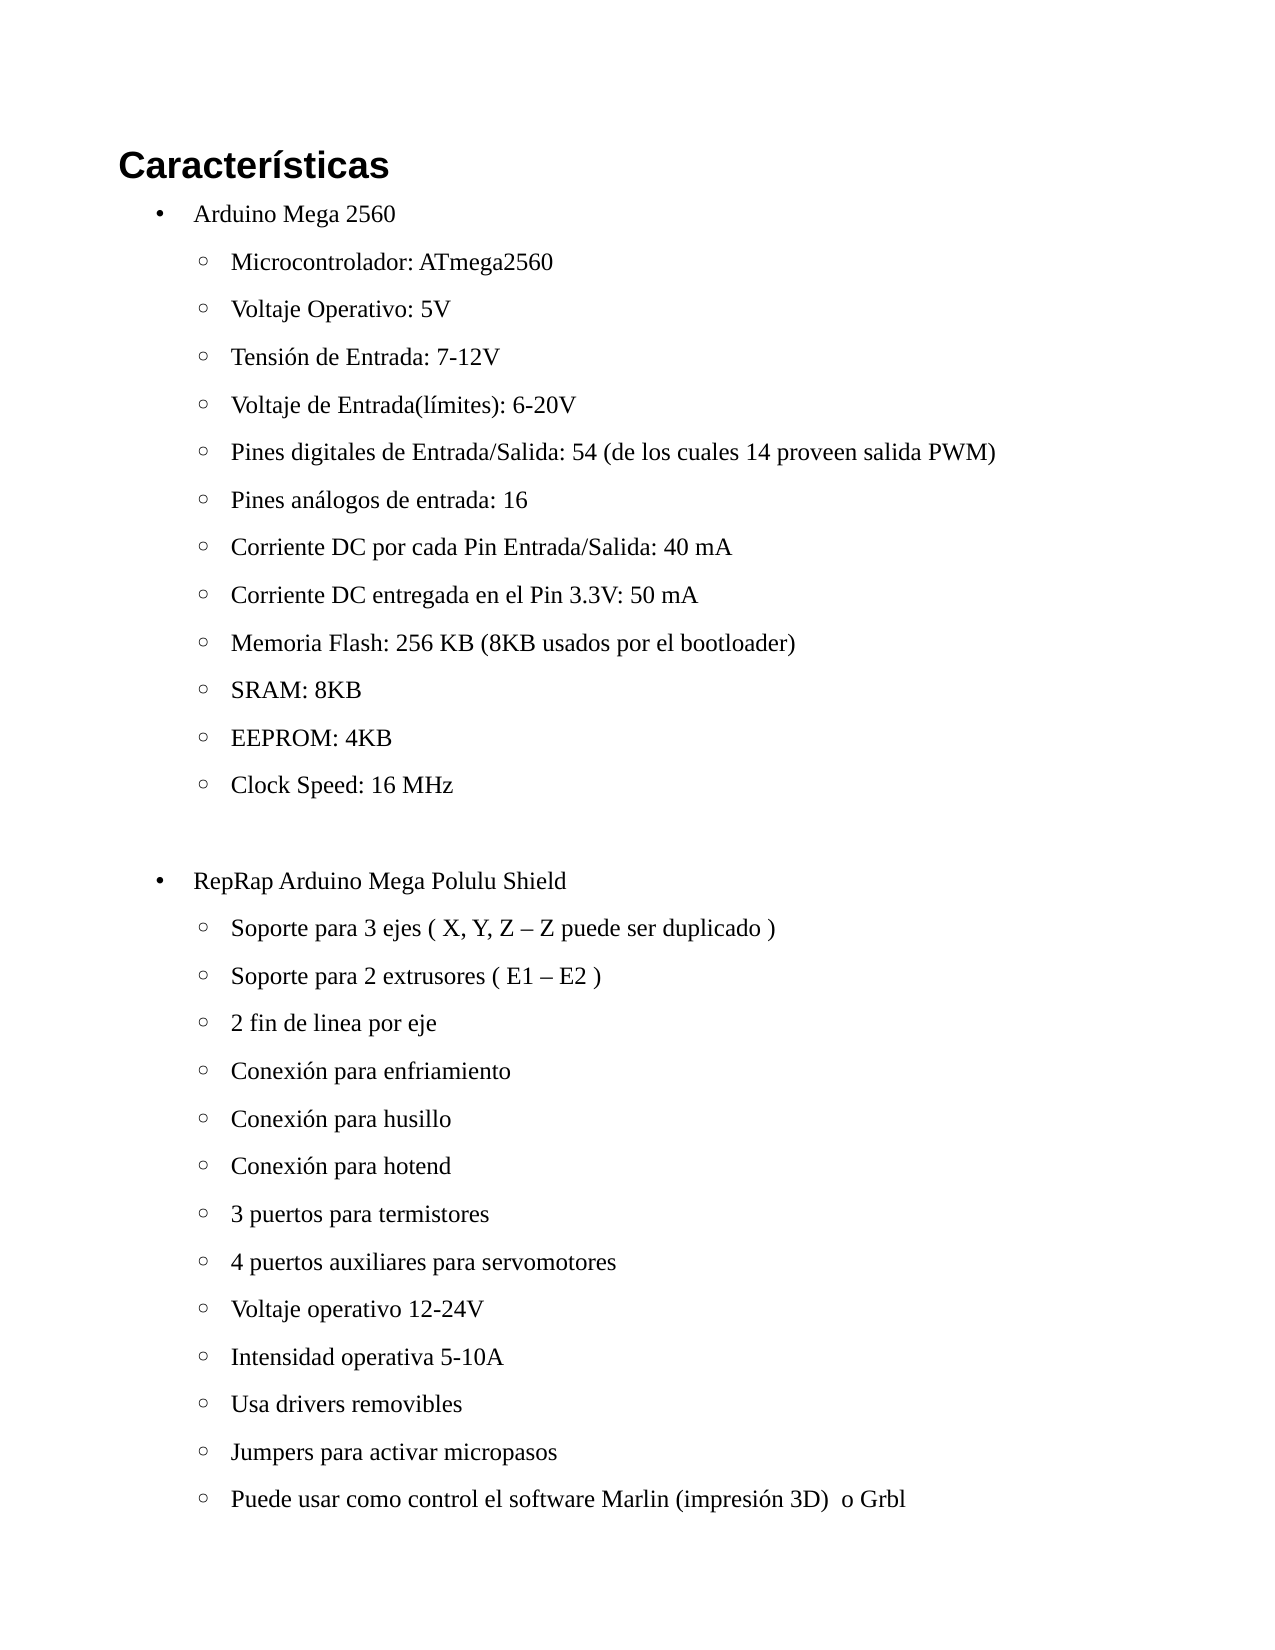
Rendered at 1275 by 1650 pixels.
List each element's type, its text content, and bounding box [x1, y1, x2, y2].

list 3 puertos para termistores [193, 1199, 1157, 1228]
list Microcontrolador: ATmega2560 [193, 247, 1157, 276]
list RepRap Arduino Mega Polulu Shield [156, 866, 1157, 894]
list Pines análogos de entrada: 16 [193, 485, 1157, 514]
list Clock Speed: 16 MHz [193, 771, 1157, 799]
list Pines digitales de Entrada/Salida: 54 (de los cuales 14 proveen salida PWM) [193, 437, 1157, 466]
list Intensidad operativa 5-10A [193, 1342, 1157, 1371]
list Conexión para enfriamiento [193, 1056, 1157, 1085]
list Voltaje Operativo: 5V [193, 294, 1157, 323]
list Conexión para hotend [193, 1151, 1157, 1180]
list 4 puertos auxiliares para servomotores [193, 1247, 1157, 1275]
list Corriente DC por cada Pin Entrada/Salida: 40 mA [193, 532, 1157, 561]
list Soporte para 3 ejes ( X, Y, Z – Z puede ser duplicado ) [193, 913, 1157, 942]
list Arduino Mega 2560 [156, 199, 1157, 228]
list Soporte para 2 extrusores ( E1 – E2 ) [193, 961, 1157, 990]
list Voltaje de Entrada(límites): 6-20V [193, 390, 1157, 418]
list Conexión para husillo [193, 1104, 1157, 1132]
list EEPROM: 4KB [193, 723, 1157, 752]
list SRAM: 8KB [193, 675, 1157, 704]
list Puede usar como control el software Marlin (impresión 3D) o Grbl [193, 1484, 1157, 1513]
list Jumpers para activar micropasos [193, 1437, 1157, 1466]
subtitle Características [118, 143, 1157, 187]
list Usa drivers removibles [193, 1389, 1157, 1418]
list 2 fin de linea por eje [193, 1008, 1157, 1037]
list Voltaje operativo 12-24V [193, 1294, 1157, 1323]
list Memoria Flash: 256 KB (8KB usados por el bootloader) [193, 628, 1157, 656]
list Tensión de Entrada: 7-12V [193, 342, 1157, 371]
list Corriente DC entregada en el Pin 3.3V: 50 mA [193, 580, 1157, 609]
